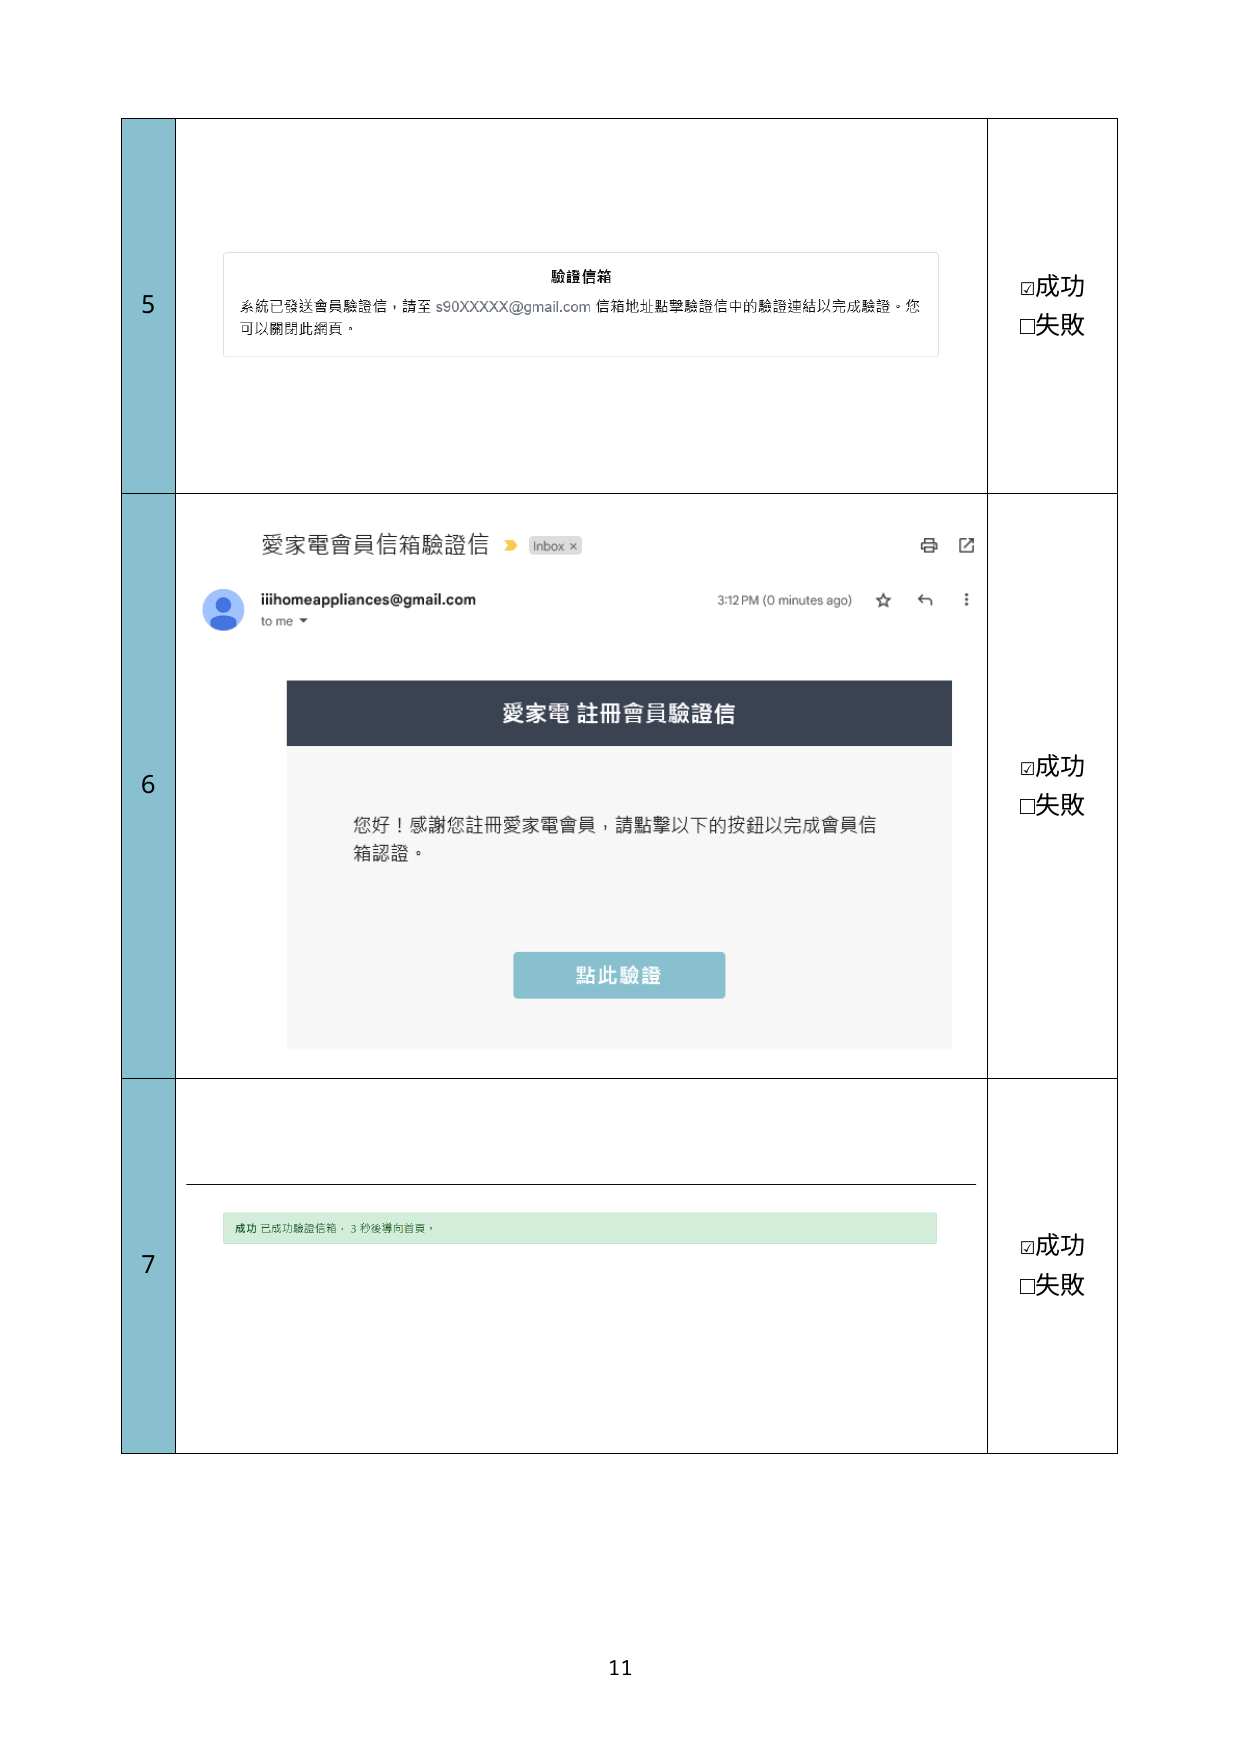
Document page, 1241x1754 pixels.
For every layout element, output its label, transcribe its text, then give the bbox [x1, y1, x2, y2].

picture [186, 1184, 977, 1343]
table_cell [176, 1079, 987, 1453]
table_cell ☑成功 □失敗 [988, 1079, 1117, 1453]
table_cell [176, 494, 987, 1078]
table_cell 7 [122, 1079, 175, 1453]
picture [186, 215, 977, 393]
picture [186, 510, 977, 1058]
table_cell ☑成功 □失敗 [988, 119, 1117, 493]
table_cell [176, 119, 987, 493]
table_cell ☑成功 □失敗 [988, 494, 1117, 1078]
table_cell 6 [122, 494, 175, 1078]
table_cell 5 [122, 119, 175, 493]
